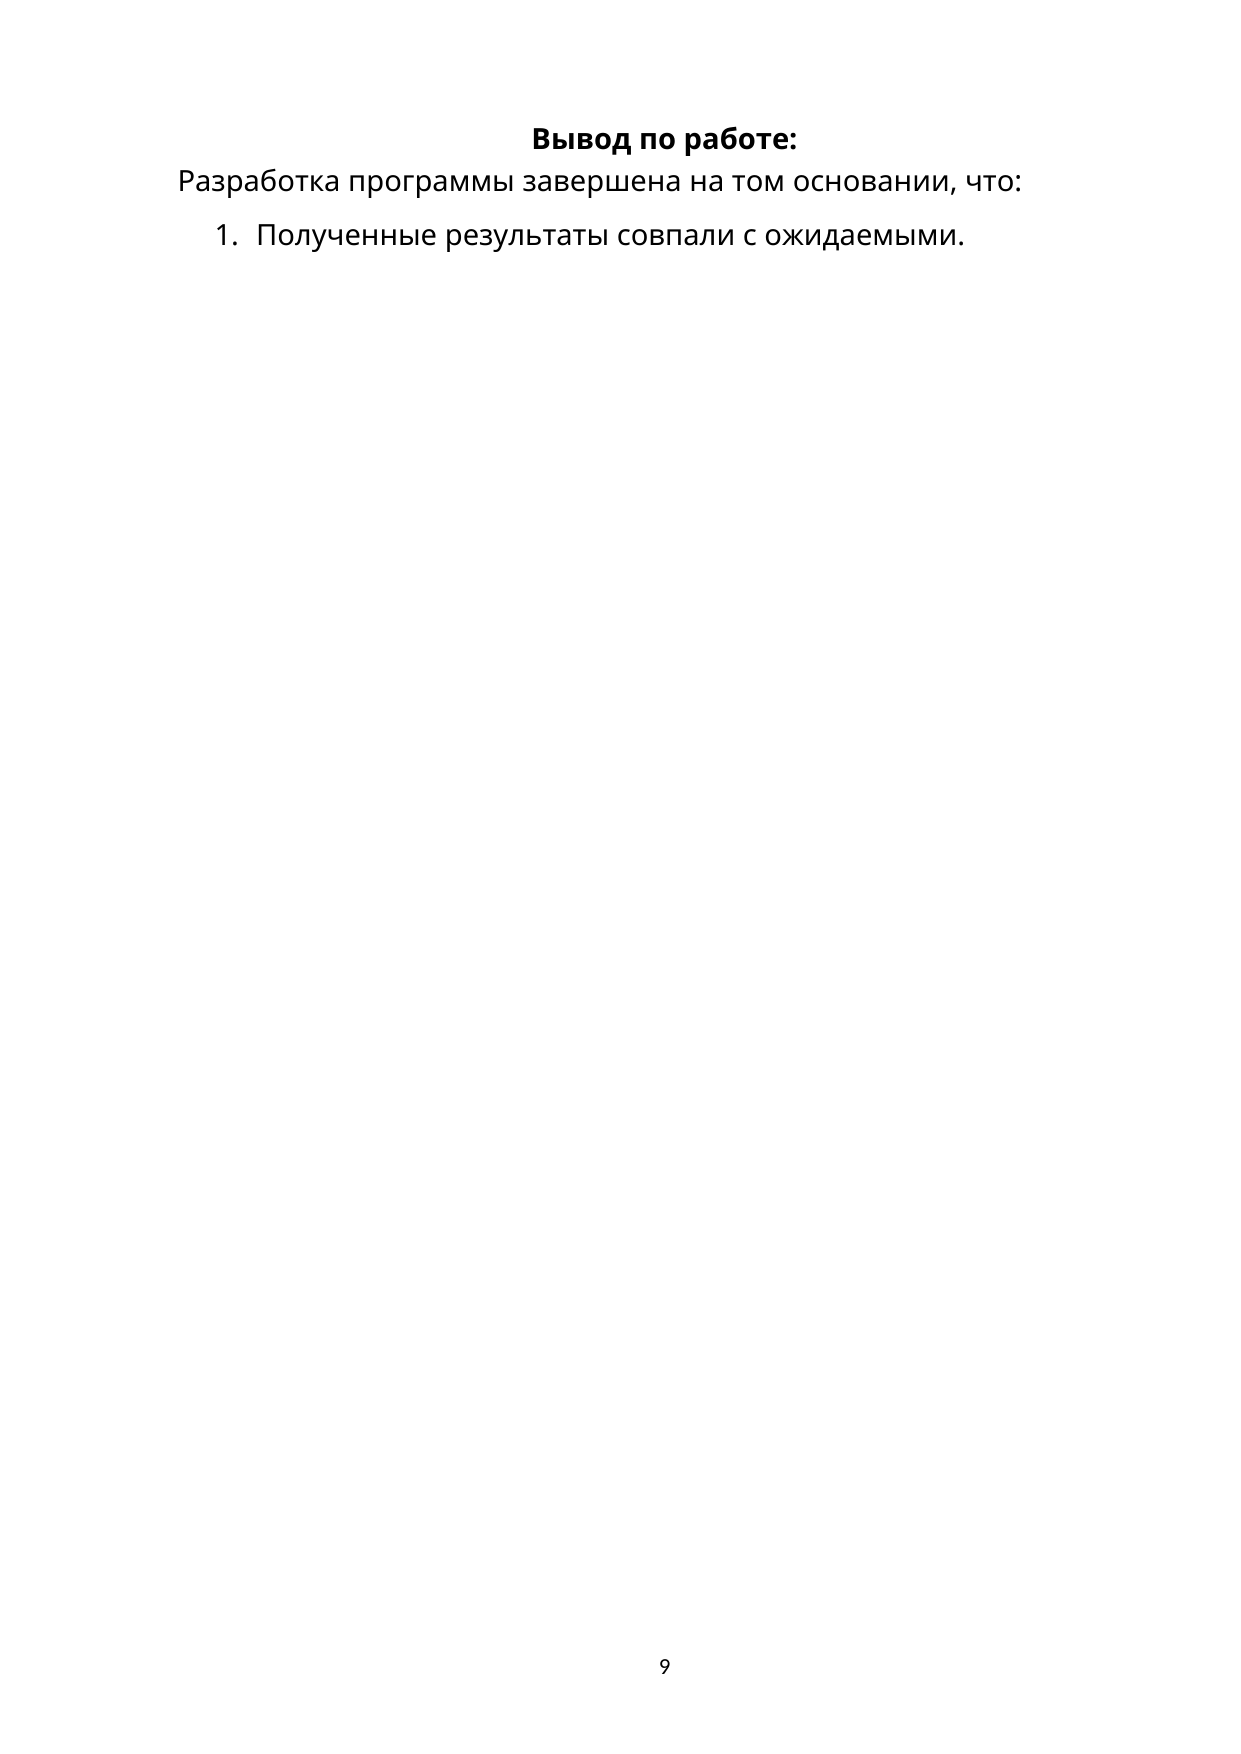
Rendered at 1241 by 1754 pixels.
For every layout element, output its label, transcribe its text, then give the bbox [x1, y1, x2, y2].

list Полученные результаты совпали с ожидаемыми. [214, 214, 1152, 254]
text Вывод по работе: [177, 118, 1152, 158]
text Разработка программы завершена на том основании, что: [177, 160, 1152, 199]
